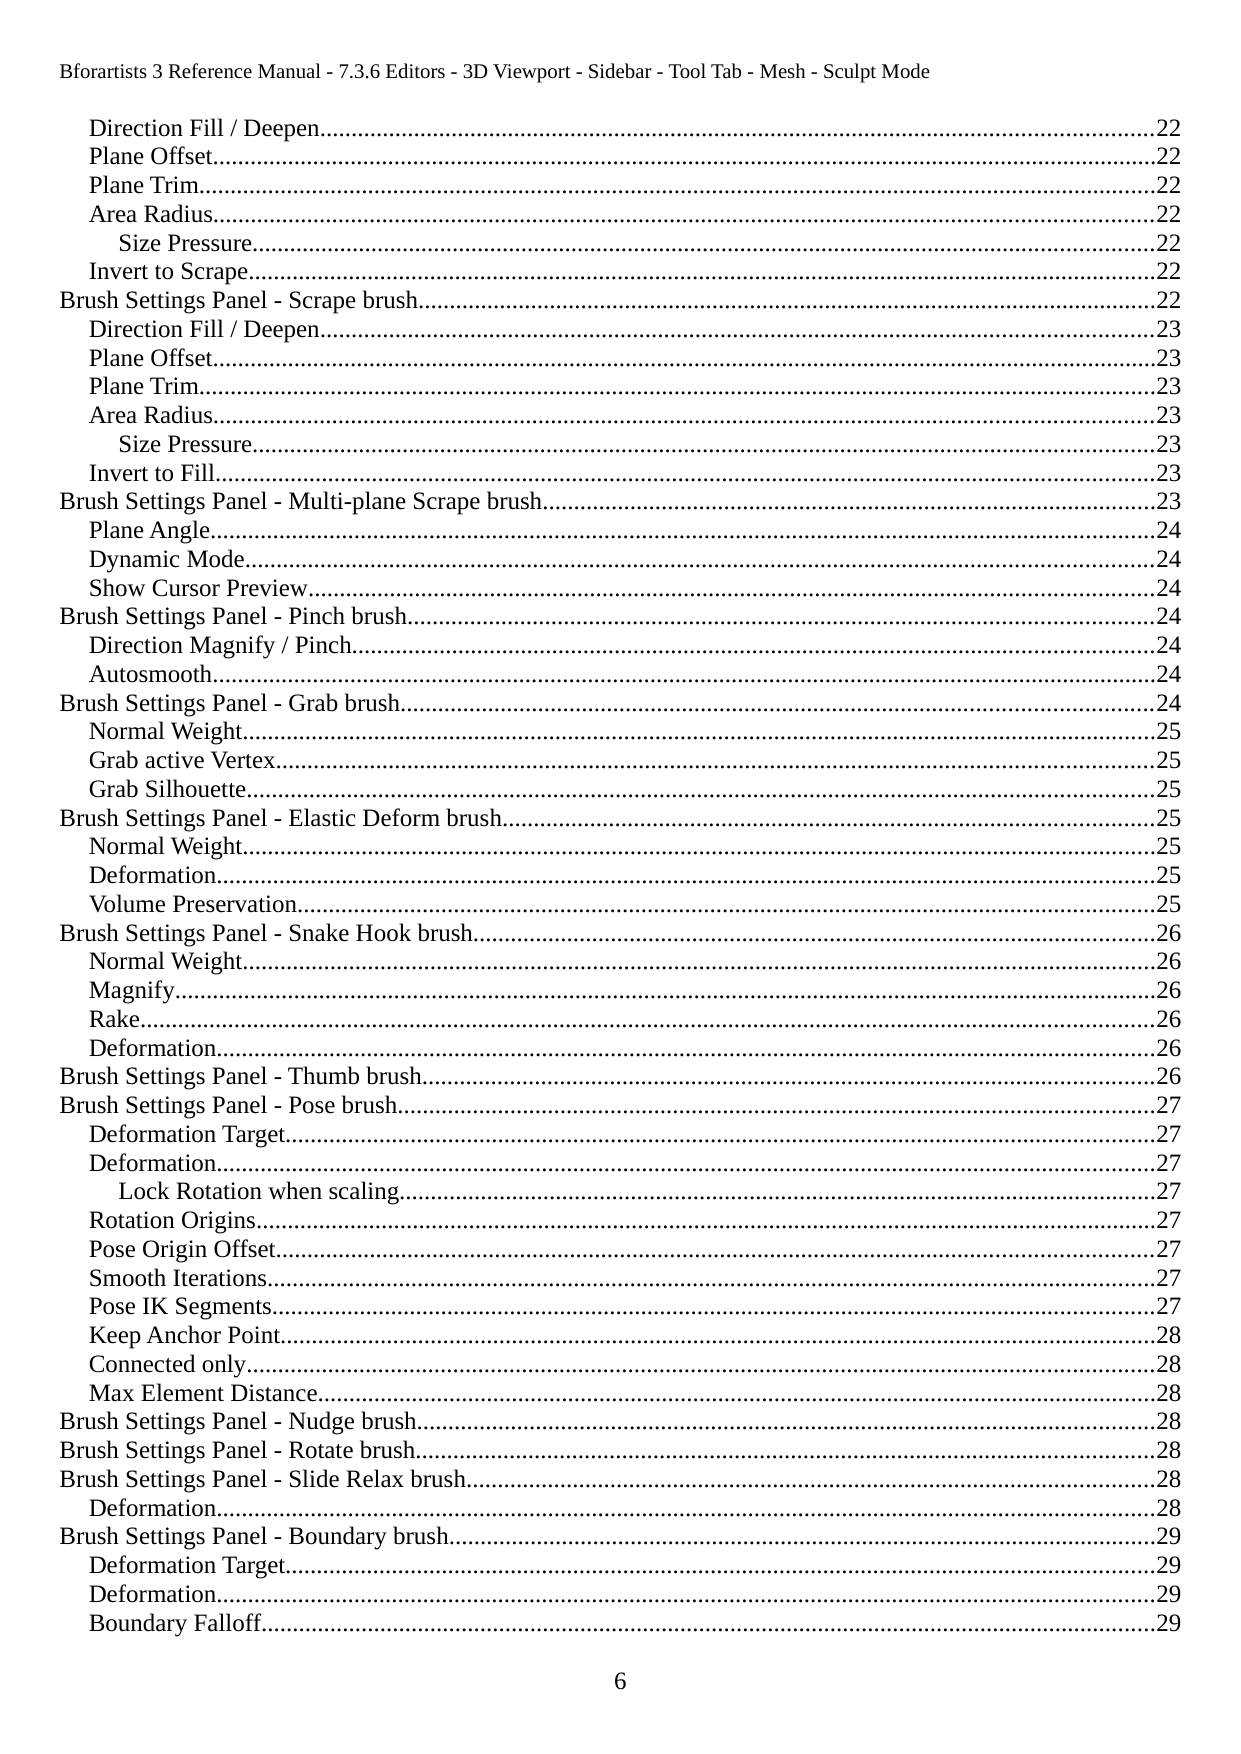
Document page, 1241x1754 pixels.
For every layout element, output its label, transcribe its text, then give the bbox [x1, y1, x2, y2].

text Pose Origin Offset 27 [88, 1234, 1181, 1263]
text Direction Magnify / Pinch 24 [88, 630, 1181, 659]
text Connected only 28 [88, 1349, 1181, 1378]
text Brush Settings Panel - Boundary brush 29 [59, 1521, 1181, 1550]
text Plane Offset 22 [88, 141, 1181, 170]
text Grab active Vertex 25 [88, 745, 1181, 774]
text Brush Settings Panel - Pose brush 27 [59, 1090, 1181, 1119]
text Plane Trim 22 [88, 170, 1181, 199]
text Brush Settings Panel - Rotate brush 28 [59, 1435, 1181, 1464]
text Deformation 27 [88, 1148, 1181, 1176]
text Lock Rotation when scaling 27 [118, 1176, 1181, 1205]
text Invert to Fill 23 [88, 458, 1181, 486]
text Plane Offset 23 [88, 343, 1181, 371]
text Brush Settings Panel - Slide Relax brush 28 [59, 1464, 1181, 1493]
text Rotation Origins 27 [88, 1205, 1181, 1234]
text Brush Settings Panel - Snake Hook brush 26 [59, 918, 1181, 946]
text Area Radius 23 [88, 400, 1181, 429]
text Size Pressure 23 [118, 429, 1181, 458]
text Plane Trim 23 [88, 371, 1181, 400]
text Autosmooth 24 [88, 659, 1181, 688]
text Brush Settings Panel - Elastic Deform brush 25 [59, 803, 1181, 831]
text Brush Settings Panel - Thumb brush 26 [59, 1061, 1181, 1090]
text Size Pressure 22 [118, 228, 1181, 256]
text Show Cursor Preview 24 [88, 573, 1181, 601]
text Brush Settings Panel - Pinch brush 24 [59, 601, 1181, 630]
text Area Radius 22 [88, 199, 1181, 228]
text Max Element Distance 28 [88, 1378, 1181, 1406]
text Normal Weight 26 [88, 946, 1181, 975]
text Brush Settings Panel - Grab brush 24 [59, 688, 1181, 716]
text Brush Settings Panel - Scrape brush 22 [59, 285, 1181, 314]
text Keep Anchor Point 28 [88, 1320, 1181, 1349]
text Magnify 26 [88, 975, 1181, 1004]
text Brush Settings Panel - Nudge brush 28 [59, 1406, 1181, 1435]
text Grab Silhouette 25 [88, 774, 1181, 803]
text Normal Weight 25 [88, 716, 1181, 745]
text Deformation 29 [88, 1579, 1181, 1608]
text Deformation 28 [88, 1493, 1181, 1521]
text Brush Settings Panel - Multi-plane Scrape brush 23 [59, 486, 1181, 515]
text Smooth Iterations 27 [88, 1263, 1181, 1291]
text Direction Fill / Deepen 22 [88, 113, 1181, 141]
text Boundary Falloff 29 [88, 1608, 1181, 1636]
text Normal Weight 25 [88, 831, 1181, 860]
text Direction Fill / Deepen 23 [88, 314, 1181, 343]
text Rake 26 [88, 1004, 1181, 1033]
text Plane Angle 24 [88, 515, 1181, 544]
text Deformation Target 29 [88, 1550, 1181, 1579]
text Volume Preservation 25 [88, 889, 1181, 918]
text Deformation Target 27 [88, 1119, 1181, 1148]
text Pose IK Segments 27 [88, 1291, 1181, 1320]
text Deformation 26 [88, 1033, 1181, 1061]
text Deformation 25 [88, 860, 1181, 889]
text Dynamic Mode 24 [88, 544, 1181, 573]
text Invert to Scrape 22 [88, 256, 1181, 285]
